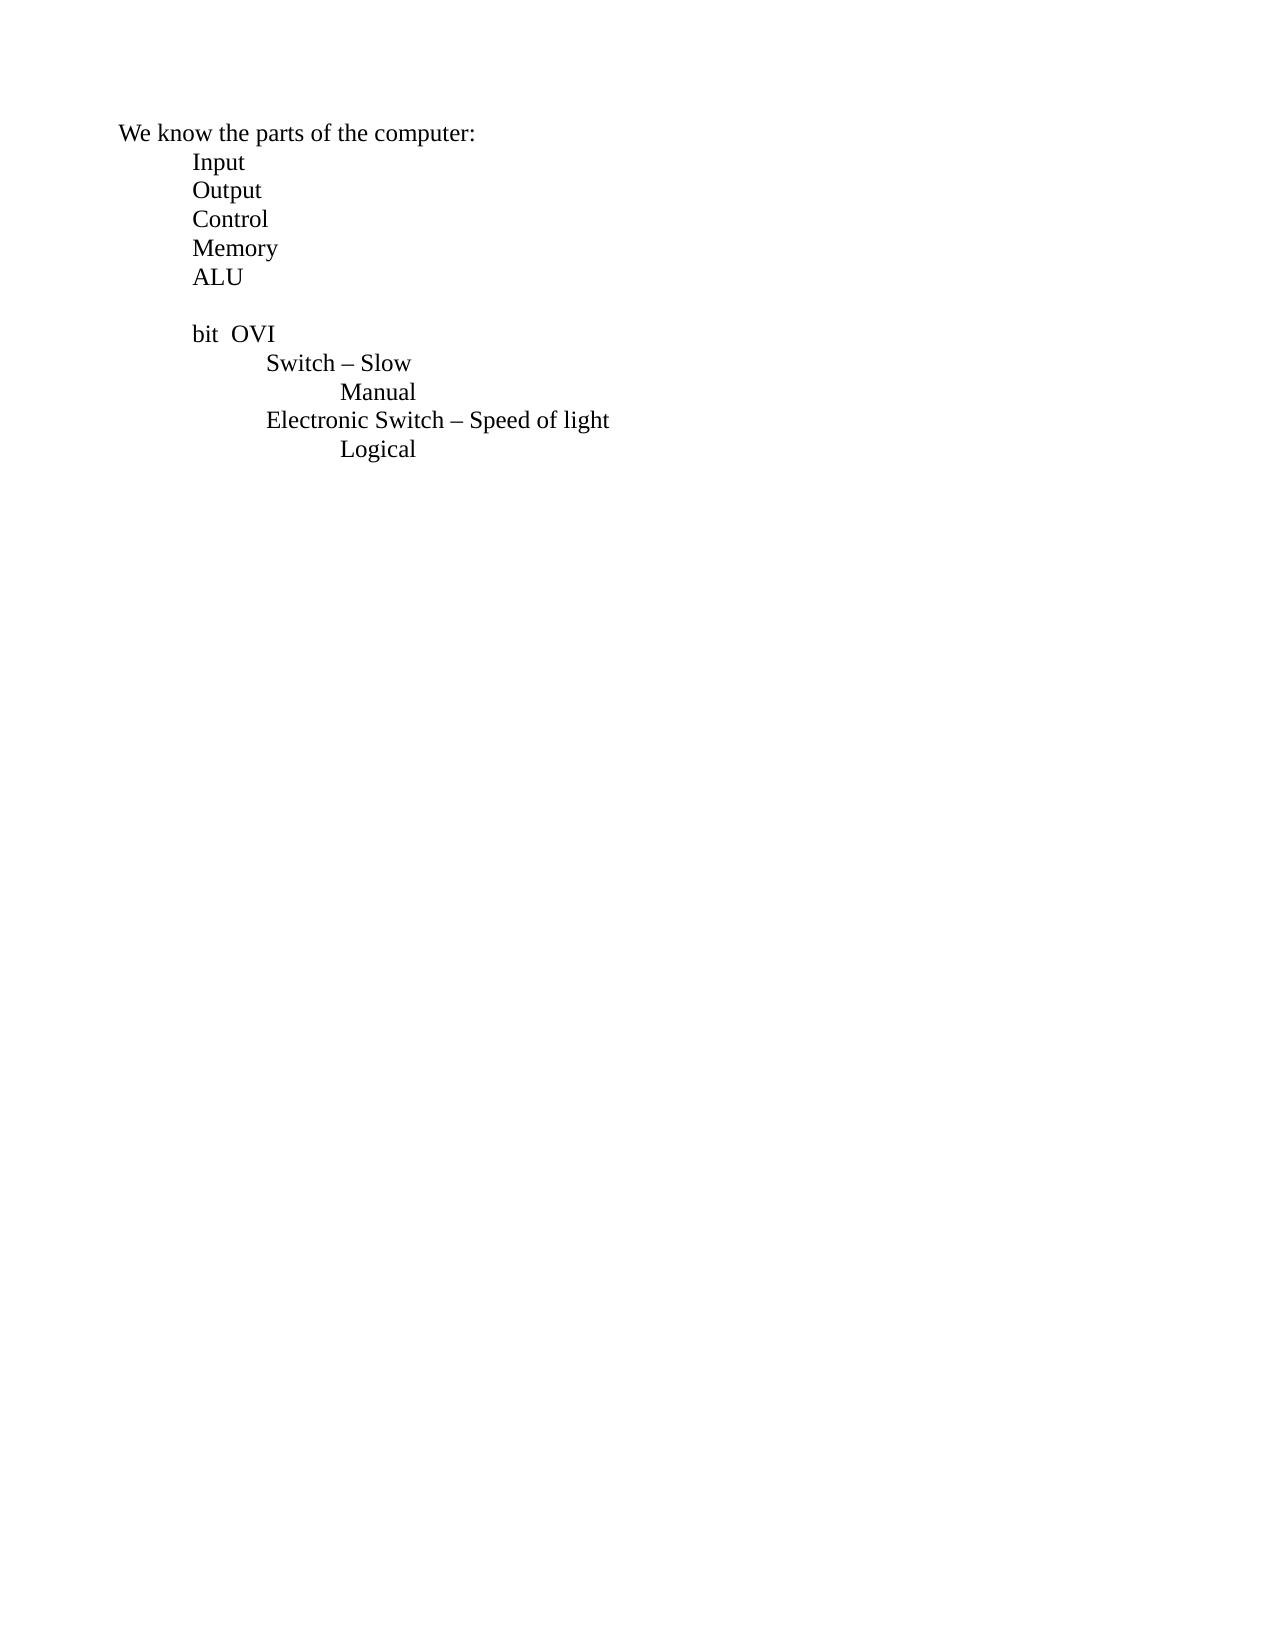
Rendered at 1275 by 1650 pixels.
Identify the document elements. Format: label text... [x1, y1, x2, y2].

text Output [118, 176, 1157, 204]
text Memory [118, 233, 1157, 262]
text ALU [118, 262, 1157, 291]
text Manual [118, 377, 1157, 406]
text Control [118, 204, 1157, 233]
text Electronic Switch – Speed of light [118, 406, 1157, 434]
text Logical [118, 434, 1157, 463]
text bit OVI [118, 319, 1157, 348]
text We know the parts of the computer: [118, 118, 1157, 147]
text Switch – Slow [118, 348, 1157, 377]
text Input [118, 147, 1157, 176]
